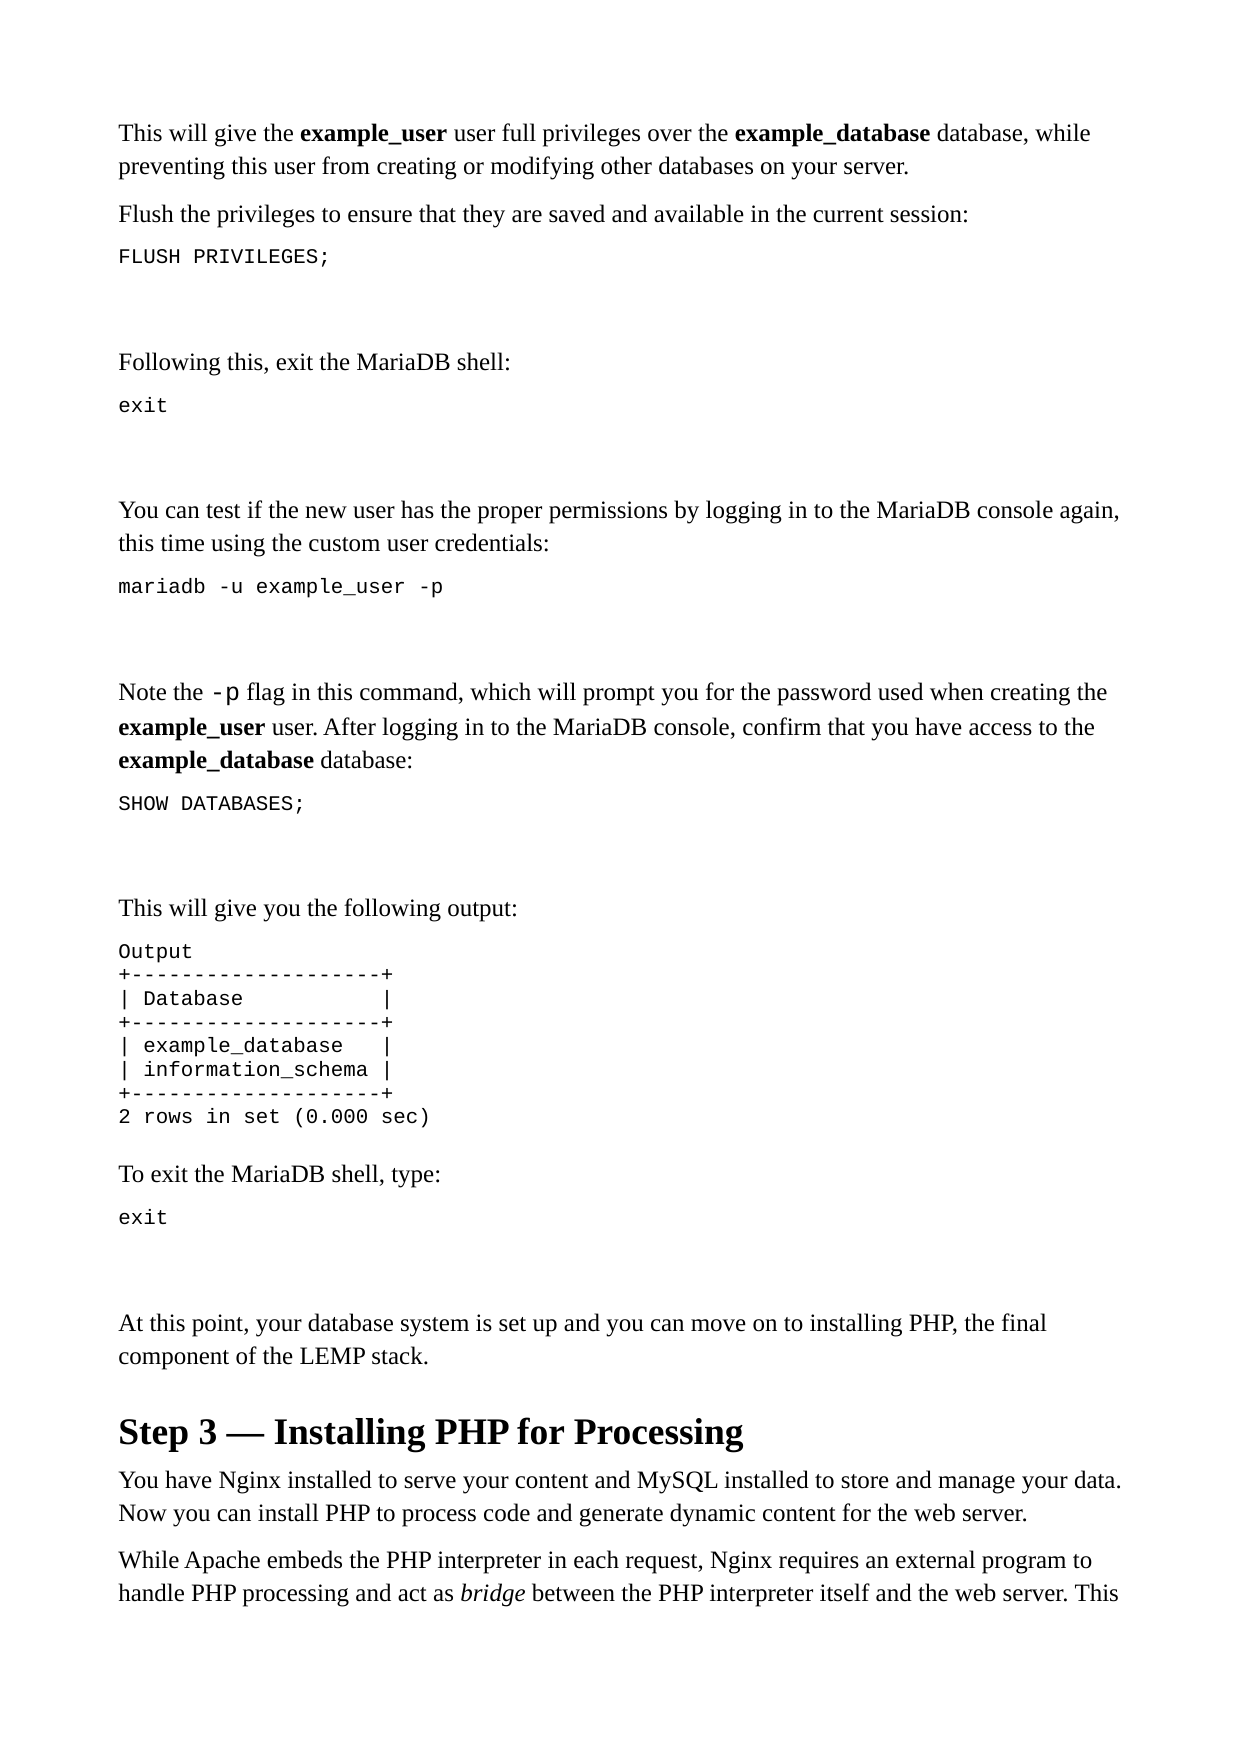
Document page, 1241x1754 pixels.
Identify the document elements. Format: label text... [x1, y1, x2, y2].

text +--------------------+ [118, 964, 1122, 988]
text exit [118, 1207, 1122, 1231]
text SHOW DATABASES; [118, 792, 1122, 816]
text Note the -p flag in this command, which will prompt you for the password used when creating the example_user user. After logging in to the MariaDB console, confirm that you have access to the example_database database: [118, 677, 1122, 774]
text | Database | [118, 988, 1122, 1012]
text +--------------------+ [118, 1012, 1122, 1035]
text exit [118, 395, 1122, 418]
text At this point, your database system is set up and you can move on to installing PHP, the final component of the LEMP stack. [118, 1308, 1122, 1369]
text To exit the MariaDB shell, type: [118, 1159, 1122, 1188]
text This will give the example_user user full privileges over the example_database database, while preventing this user from creating or modifying other databases on your server. [118, 118, 1122, 180]
text | example_database | [118, 1035, 1122, 1059]
text Flush the privileges to ensure that they are saved and available in the current session: [118, 199, 1122, 227]
text Output [118, 941, 1122, 964]
text This will give you the following output: [118, 893, 1122, 922]
text 2 rows in set (0.000 sec) [118, 1106, 1122, 1130]
text | information_schema | [118, 1059, 1122, 1083]
text Following this, exit the MariaDB shell: [118, 347, 1122, 376]
subtitle Step 3 — Installing PHP for Processing [118, 1409, 1122, 1452]
text mariadb -u example_user -p [118, 576, 1122, 600]
text +--------------------+ [118, 1083, 1122, 1106]
text FLUSH PRIVILEGES; [118, 246, 1122, 270]
text You can test if the new user has the proper permissions by logging in to the MariaDB console again, this time using the custom user credentials: [118, 495, 1122, 557]
text You have Nginx installed to serve your content and MySQL installed to store and manage your data. Now you can install PHP to process code and generate dynamic content for the web server. [118, 1465, 1122, 1527]
text While Apache embeds the PHP interpreter in each request, Nginx requires an external program to handle PHP processing and act as bridge between the PHP interpreter itself and the web server. This [118, 1546, 1122, 1607]
